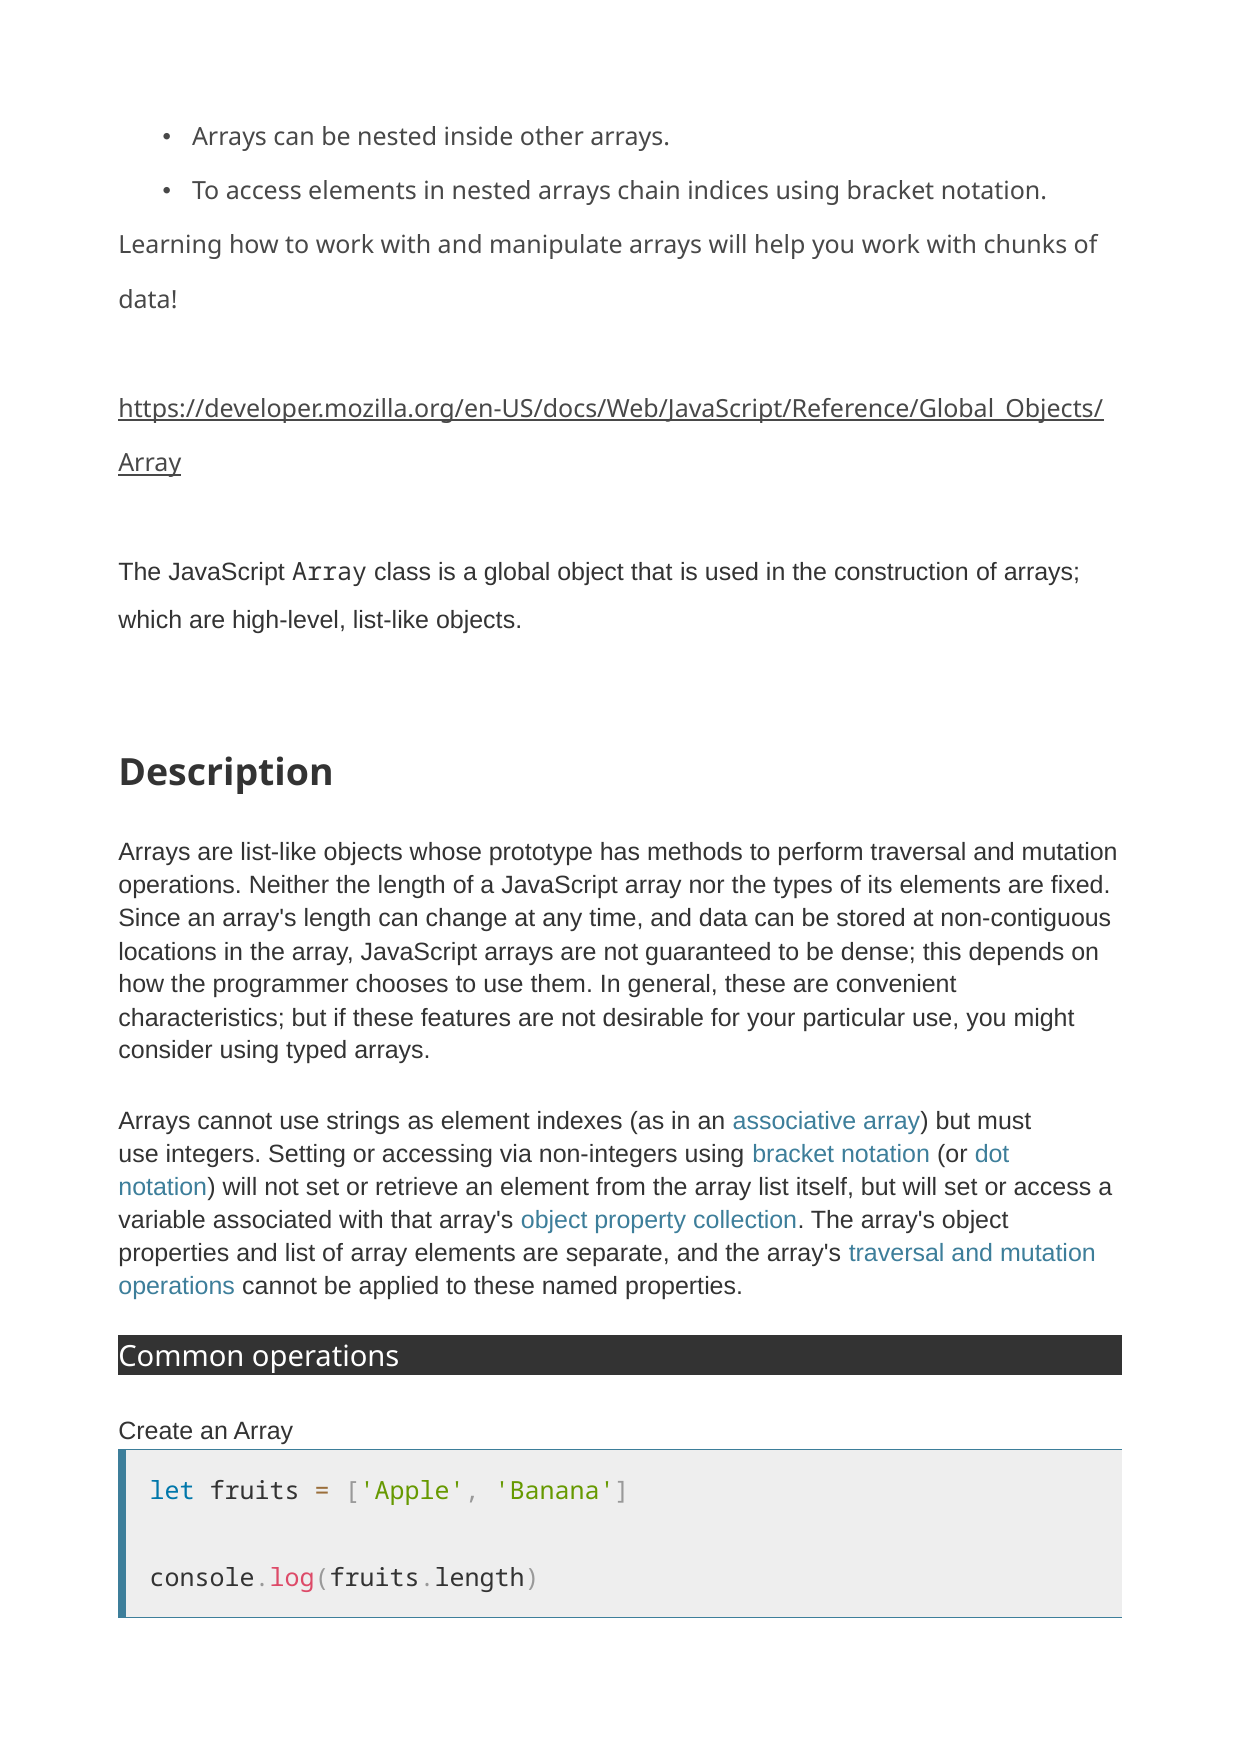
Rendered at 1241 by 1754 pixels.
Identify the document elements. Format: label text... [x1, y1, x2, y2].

text Arrays cannot use strings as element indexes (as in an associative array) but must use integers. Setting or accessing via non-integers using bracket notation (or dot notation) will not set or retrieve an element from the array list itself, but will set or access a variable associated with that array's object property collection. The array's object properties and list of array elements are separate, and the array's traversal and mutation operations cannot be applied to these named properties. [118, 1106, 1122, 1300]
subtitle Common operations [118, 1335, 1122, 1375]
text console.log(fruits.length) [126, 1536, 1122, 1617]
subtitle Description [118, 745, 1122, 796]
list Arrays can be nested inside other arrays. [162, 118, 1122, 152]
text let fruits = ['Apple', 'Banana'] [126, 1450, 1122, 1500]
text The JavaScript Array class is a global object that is used in the construction of arrays; which are high-level, list-like objects. [118, 554, 1122, 634]
text https://developer.mozilla.org/en-US/docs/Web/JavaScript/Reference/Global_Objects/Array [118, 391, 1122, 479]
text Learning how to work with and manipulate arrays will help you work with chunks of data! [118, 227, 1122, 316]
text Arrays are list-like objects whose prototype has methods to perform traversal and mutation operations. Neither the length of a JavaScript array nor the types of its elements are fixed. Since an array's length can change at any time, and data can be stored at non-contiguous locations in the array, JavaScript arrays are not guaranteed to be dense; this depends on how the programmer chooses to use them. In general, these are convenient characteristics; but if these features are not desirable for your particular use, you might consider using typed arrays. [118, 837, 1122, 1064]
text Create an Array [118, 1416, 1122, 1445]
list To access elements in nested arrays chain indices using bracket notation. [162, 173, 1122, 207]
